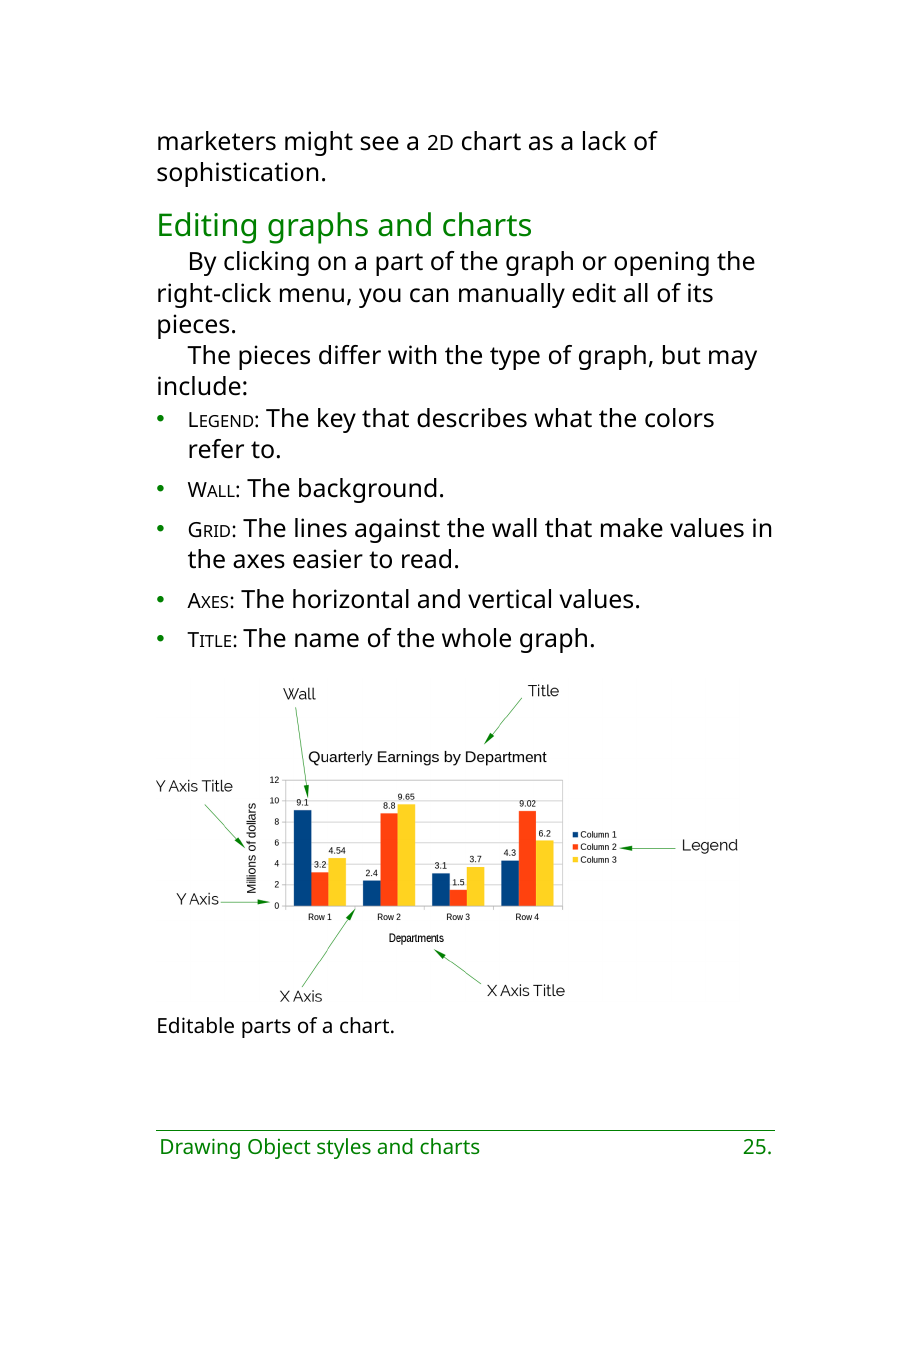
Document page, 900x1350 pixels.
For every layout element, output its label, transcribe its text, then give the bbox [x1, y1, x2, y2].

table_header [156, 678, 775, 1004]
text The pieces differ with the type of graph, but may include: [156, 339, 775, 402]
table_cell Editable parts of a chart. [156, 1004, 775, 1039]
list Legend: The key that describes what the colors refer to. [156, 402, 775, 464]
list Title: The name of the whole graph. [156, 623, 775, 654]
list Grid: The lines against the wall that make values in the axes easier to read. [156, 512, 775, 575]
subtitle Editing graphs and charts [156, 203, 775, 246]
text By clicking on a part of the graph or opening the right-click menu, you can manually edit all of its pieces. [156, 246, 775, 339]
picture [156, 678, 740, 1002]
list Axes: The horizontal and vertical values. [156, 583, 775, 614]
list Wall: The background. [156, 473, 775, 504]
text marketers might see a 2D chart as a lack of sophistication. [156, 125, 775, 187]
